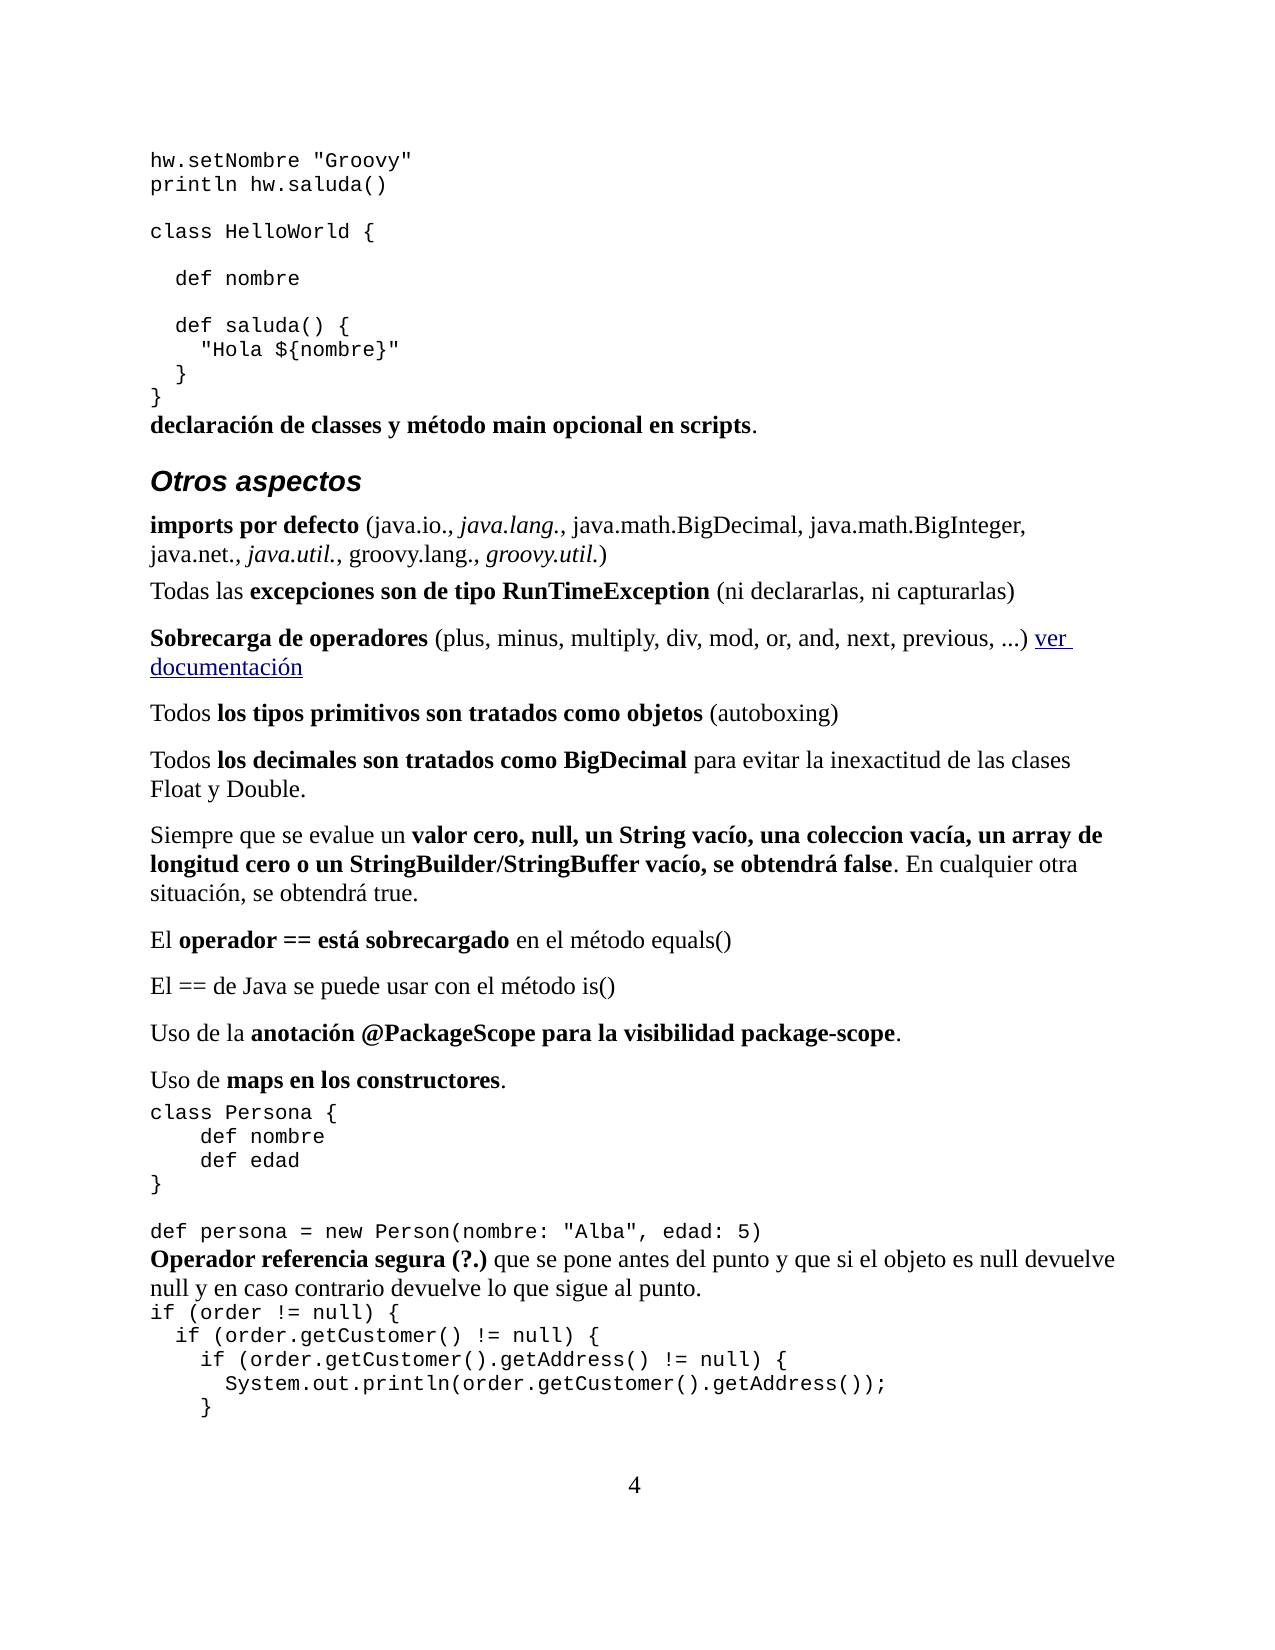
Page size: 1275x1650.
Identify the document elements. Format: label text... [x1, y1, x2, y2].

subtitle Otros aspectos [150, 464, 1125, 497]
text Operador referencia segura (?.) que se pone antes del punto y que si el objeto es null devuelve null y en caso contrario devuelve lo que sigue al punto. [150, 1244, 1125, 1302]
text Todas las excepciones son de tipo RunTimeException (ni declararlas, ni capturarlas) [150, 576, 1125, 605]
text println hw.saluda() [150, 174, 1125, 197]
text imports por defecto (java.io., java.lang., java.math.BigDecimal, java.math.BigInteger, java.net., java.util., groovy.lang., groovy.util.) [150, 510, 1125, 567]
text hw.setNombre "Groovy" [150, 150, 1125, 174]
text declaración de classes y método main opcional en scripts. [150, 410, 1125, 439]
text class HelloWorld { [150, 221, 1125, 244]
text if (order.getCustomer().getAddress() != null) { [150, 1349, 1125, 1373]
text "Hola ${nombre}" [150, 339, 1125, 363]
text def nombre [150, 268, 1125, 292]
text Sobrecarga de operadores (plus, minus, multiply, div, mod, or, and, next, previous, ...) ver documentación [150, 623, 1125, 681]
text Todos los tipos primitivos son tratados como objetos (autoboxing) [150, 698, 1125, 727]
text if (order.getCustomer() != null) { [150, 1325, 1125, 1349]
text El operador == está sobrecargado en el método equals() [150, 925, 1125, 953]
text Uso de maps en los constructores. [150, 1065, 1125, 1093]
text def persona = new Person(nombre: "Alba", edad: 5) [150, 1221, 1125, 1244]
text System.out.println(order.getCustomer().getAddress()); [150, 1373, 1125, 1396]
text Todos los decimales son tratados como BigDecimal para evitar la inexactitud de las clases Float y Double. [150, 745, 1125, 803]
text El == de Java se puede usar con el método is() [150, 971, 1125, 1000]
text } [150, 1396, 1125, 1420]
text } [150, 1173, 1125, 1197]
text def saluda() { [150, 316, 1125, 339]
text def nombre [150, 1126, 1125, 1150]
text Siempre que se evalue un valor cero, null, un String vacío, una coleccion vacía, un array de longitud cero o un StringBuilder/StringBuffer vacío, se obtendrá false. En cualquier otra situación, se obtendrá true. [150, 821, 1125, 907]
text Uso de la anotación @PackageScope para la visibilidad package-scope. [150, 1018, 1125, 1047]
text } [150, 386, 1125, 410]
text } [150, 363, 1125, 386]
text class Persona { [150, 1102, 1125, 1126]
text def edad [150, 1150, 1125, 1173]
text if (order != null) { [150, 1302, 1125, 1325]
